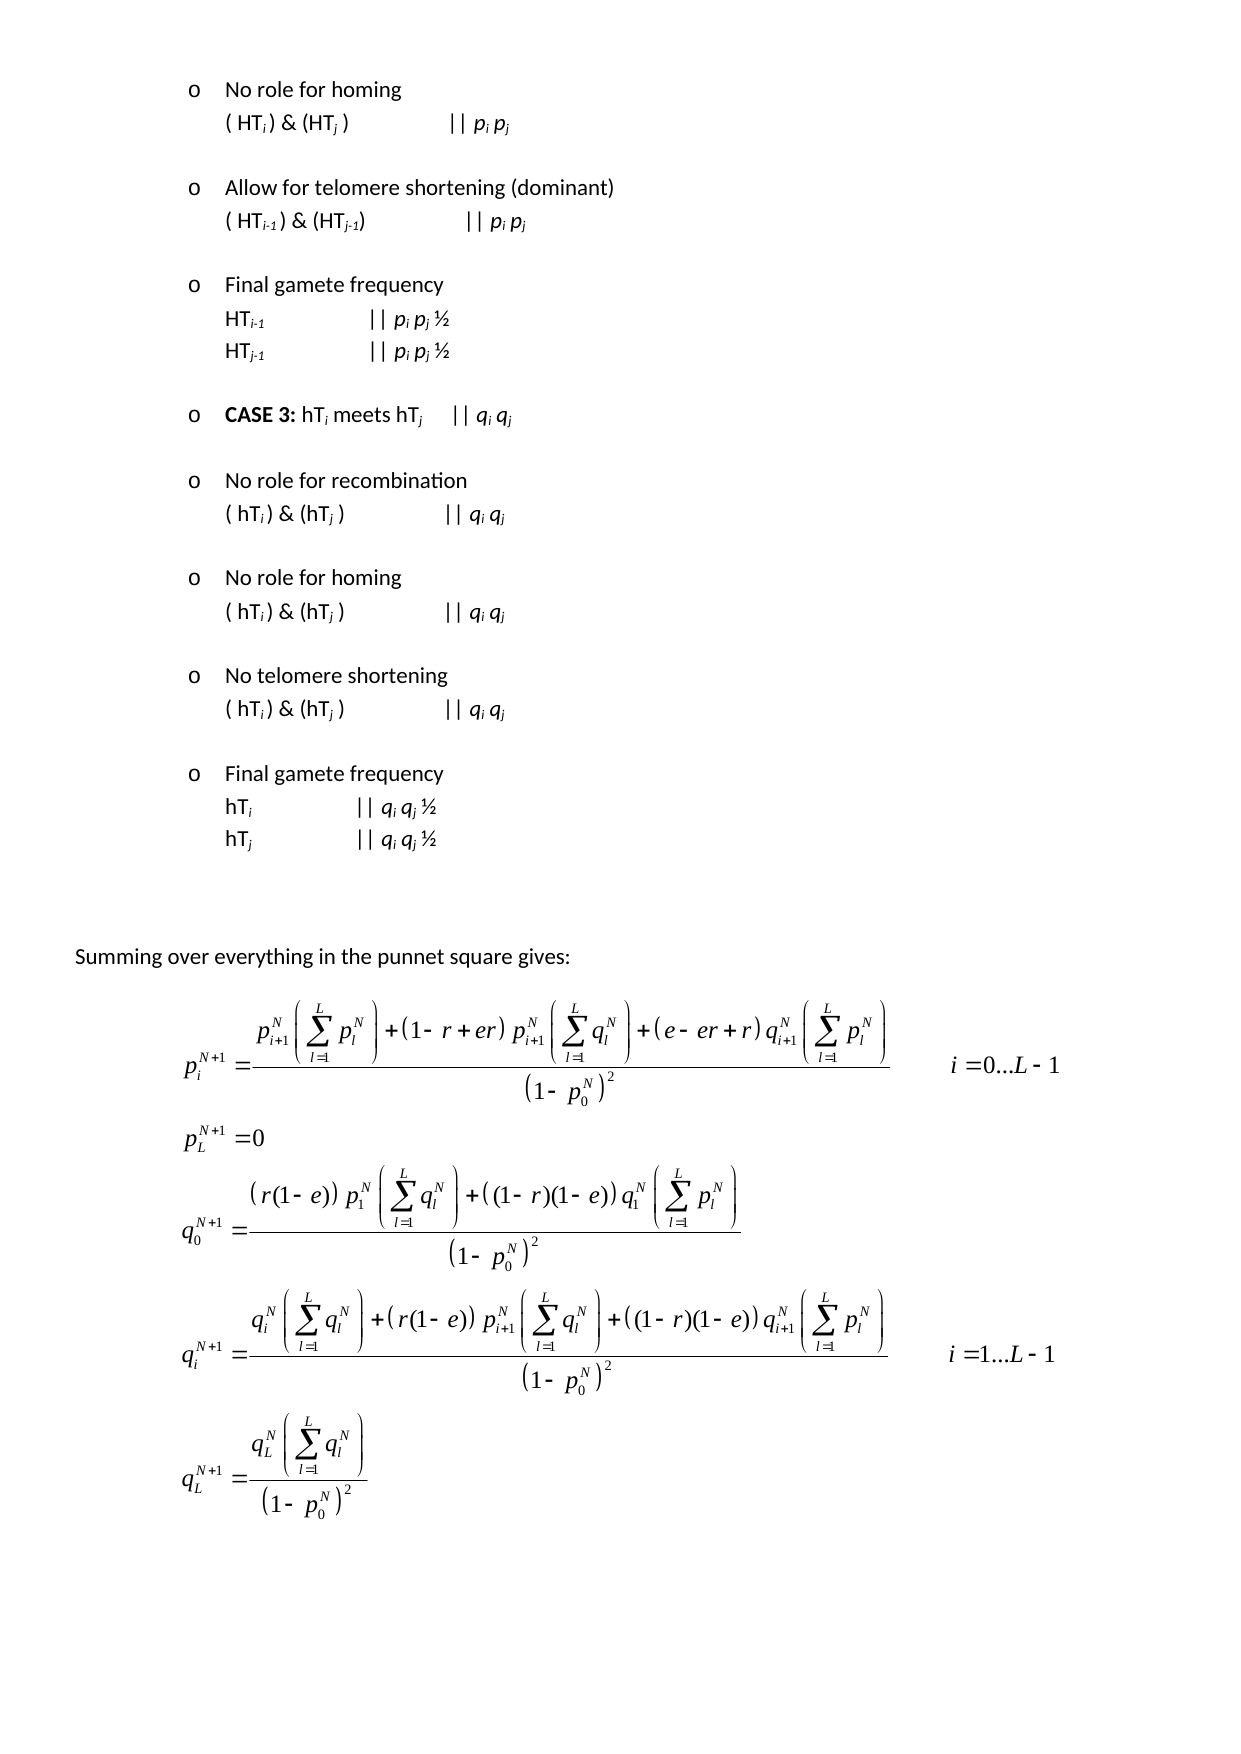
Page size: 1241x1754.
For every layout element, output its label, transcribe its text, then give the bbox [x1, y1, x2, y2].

list Final gamete frequency HTi-1 || pi pj ½ HTj-1 || pi pj ½ [187, 270, 1165, 396]
list No telomere shortening ( hTi ) & (hTj ) || qi qj [187, 661, 1165, 755]
list No role for recombination ( hTi ) & (hTj ) || qi qj [187, 466, 1165, 559]
list Allow for telomere shortening (dominant) ( HTi-1 ) & (HTj-1) || pi pj [187, 173, 1165, 266]
list No role for homing ( hTi ) & (hTj ) || qi qj [187, 563, 1165, 657]
text Summing over everything in the punnet square gives: [75, 910, 1165, 970]
list CASE 3: hTi meets hTj || qi qj [187, 400, 1165, 462]
list No role for homing ( HTi ) & (HTj ) || pi pj [187, 75, 1165, 168]
list Final gamete frequency hTi || qi qj ½ hTj || qi qj ½ [187, 759, 1165, 885]
